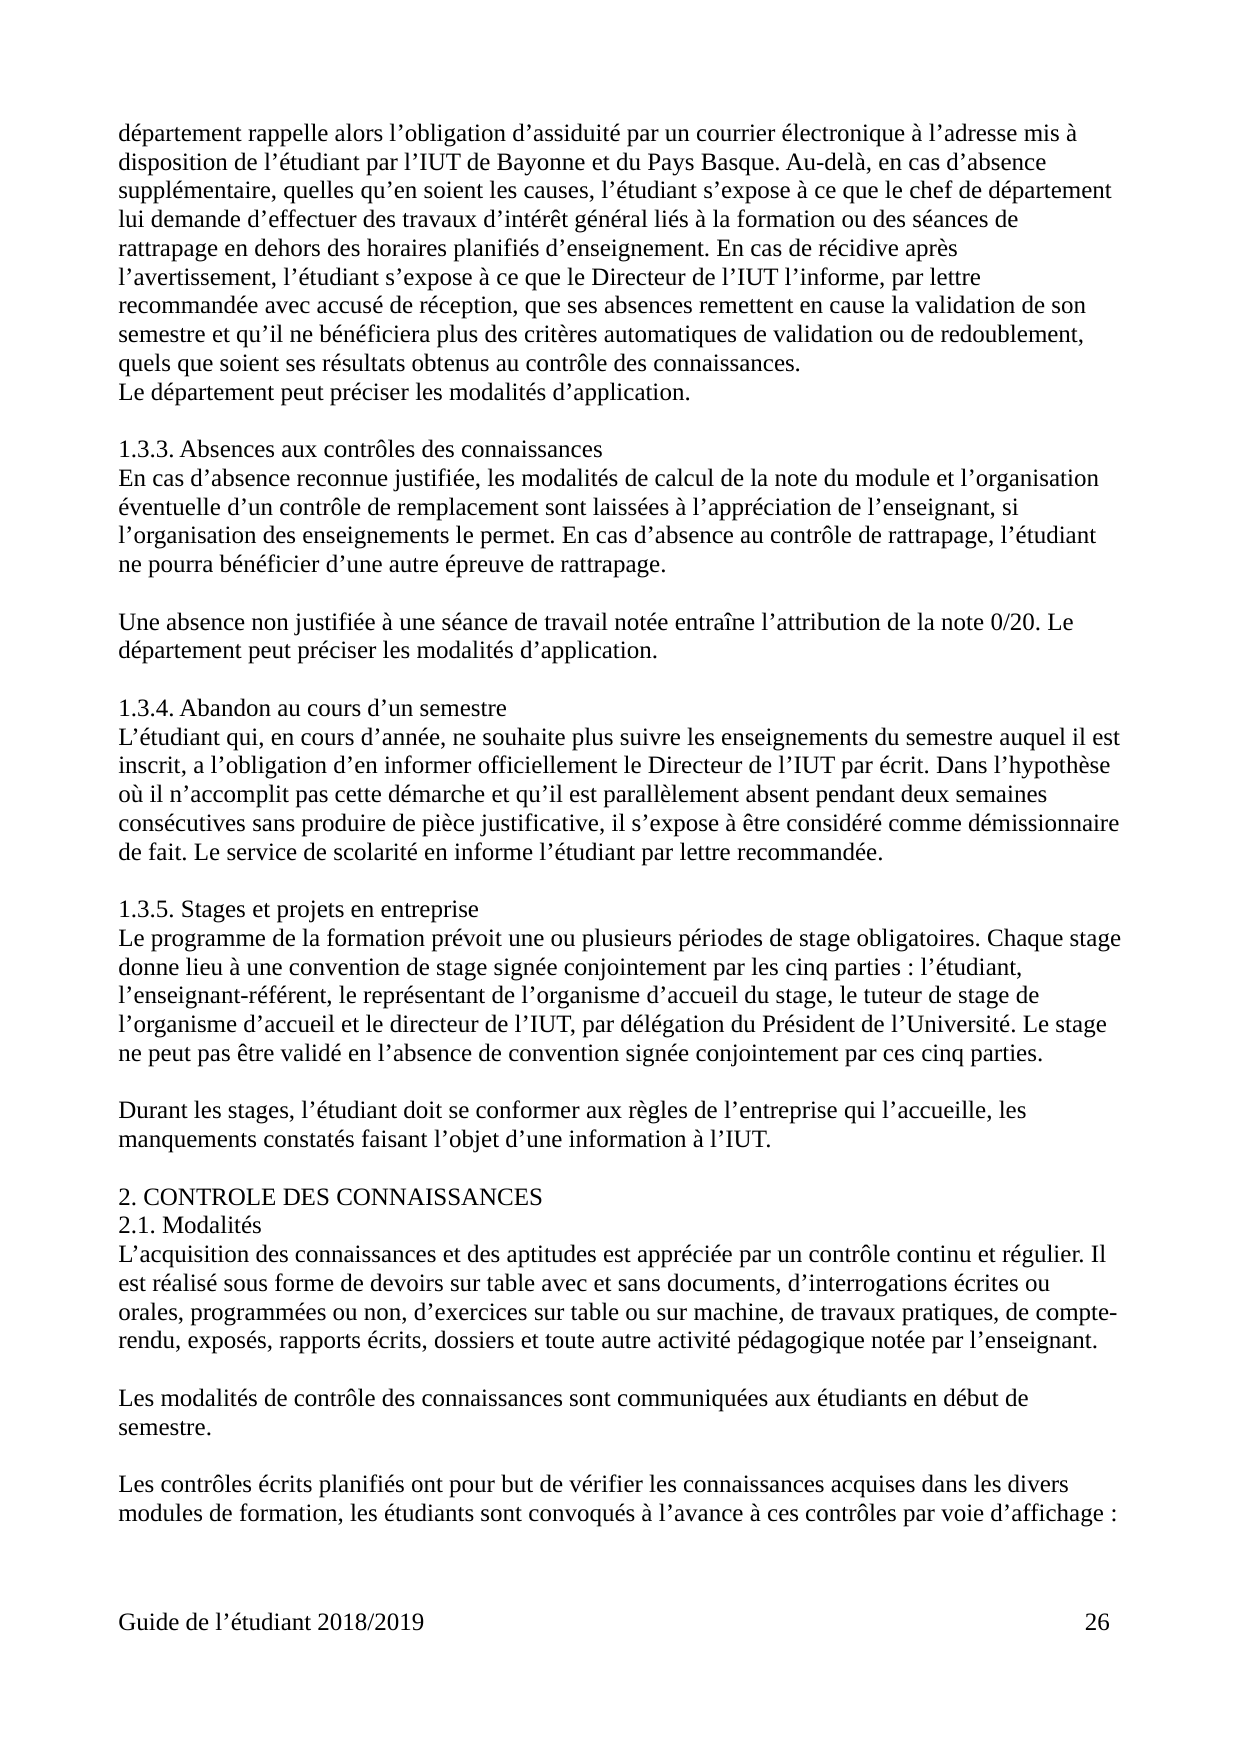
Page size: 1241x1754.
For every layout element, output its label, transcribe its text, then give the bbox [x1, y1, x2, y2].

text L’acquisition des connaissances et des aptitudes est appréciée par un contrôle continu et régulier. Il est réalisé sous forme de devoirs sur table avec et sans documents, d’interrogations écrites ou orales, programmées ou non, d’exercices sur table ou sur machine, de travaux pratiques, de compte-rendu, exposés, rapports écrits, dossiers et toute autre activité pédagogique notée par l’enseignant. [118, 1239, 1122, 1354]
text 1.3.5. Stages et projets en entreprise [118, 894, 1122, 923]
text Les contrôles écrits planifiés ont pour but de vérifier les connaissances acquises dans les divers modules de formation, les étudiants sont convoqués à l’avance à ces contrôles par voie d’affichage : [118, 1469, 1122, 1527]
text département rappelle alors l’obligation d’assiduité par un courrier électronique à l’adresse mis à disposition de l’étudiant par l’IUT de Bayonne et du Pays Basque. Au-delà, en cas d’absence supplémentaire, quelles qu’en soient les causes, l’étudiant s’expose à ce que le chef de département lui demande d’effectuer des travaux d’intérêt général liés à la formation ou des séances de rattrapage en dehors des horaires planifiés d’enseignement. En cas de récidive après l’avertissement, l’étudiant s’expose à ce que le Directeur de l’IUT l’informe, par lettre recommandée avec accusé de réception, que ses absences remettent en cause la validation de son semestre et qu’il ne bénéficiera plus des critères automatiques de validation ou de redoublement, quels que soient ses résultats obtenus au contrôle des connaissances. [118, 118, 1122, 377]
text 2.1. Modalités [118, 1211, 1122, 1239]
text Les modalités de contrôle des connaissances sont communiquées aux étudiants en début de semestre. [118, 1383, 1122, 1441]
text Une absence non justifiée à une séance de travail notée entraîne l’attribution de la note 0/20. Le département peut préciser les modalités d’application. [118, 607, 1122, 664]
text 1.3.3. Absences aux contrôles des connaissances [118, 434, 1122, 463]
text Durant les stages, l’étudiant doit se conformer aux règles de l’entreprise qui l’accueille, les manquements constatés faisant l’objet d’une information à l’IUT. [118, 1096, 1122, 1153]
text En cas d’absence reconnue justifiée, les modalités de calcul de la note du module et l’organisation éventuelle d’un contrôle de remplacement sont laissées à l’appréciation de l’enseignant, si l’organisation des enseignements le permet. En cas d’absence au contrôle de rattrapage, l’étudiant ne pourra bénéficier d’une autre épreuve de rattrapage. [118, 463, 1122, 578]
text Le programme de la formation prévoit une ou plusieurs périodes de stage obligatoires. Chaque stage donne lieu à une convention de stage signée conjointement par les cinq parties : l’étudiant, l’enseignant-référent, le représentant de l’organisme d’accueil du stage, le tuteur de stage de l’organisme d’accueil et le directeur de l’IUT, par délégation du Président de l’Université. Le stage ne peut pas être validé en l’absence de convention signée conjointement par ces cinq parties. [118, 923, 1122, 1067]
text Le département peut préciser les modalités d’application. [118, 377, 1122, 406]
text 1.3.4. Abandon au cours d’un semestre [118, 693, 1122, 722]
text 2. CONTROLE DES CONNAISSANCES [118, 1182, 1122, 1211]
text L’étudiant qui, en cours d’année, ne souhaite plus suivre les enseignements du semestre auquel il est inscrit, a l’obligation d’en informer officiellement le Directeur de l’IUT par écrit. Dans l’hypothèse où il n’accomplit pas cette démarche et qu’il est parallèlement absent pendant deux semaines consécutives sans produire de pièce justificative, il s’expose à être considéré comme démissionnaire de fait. Le service de scolarité en informe l’étudiant par lettre recommandée. [118, 722, 1122, 866]
